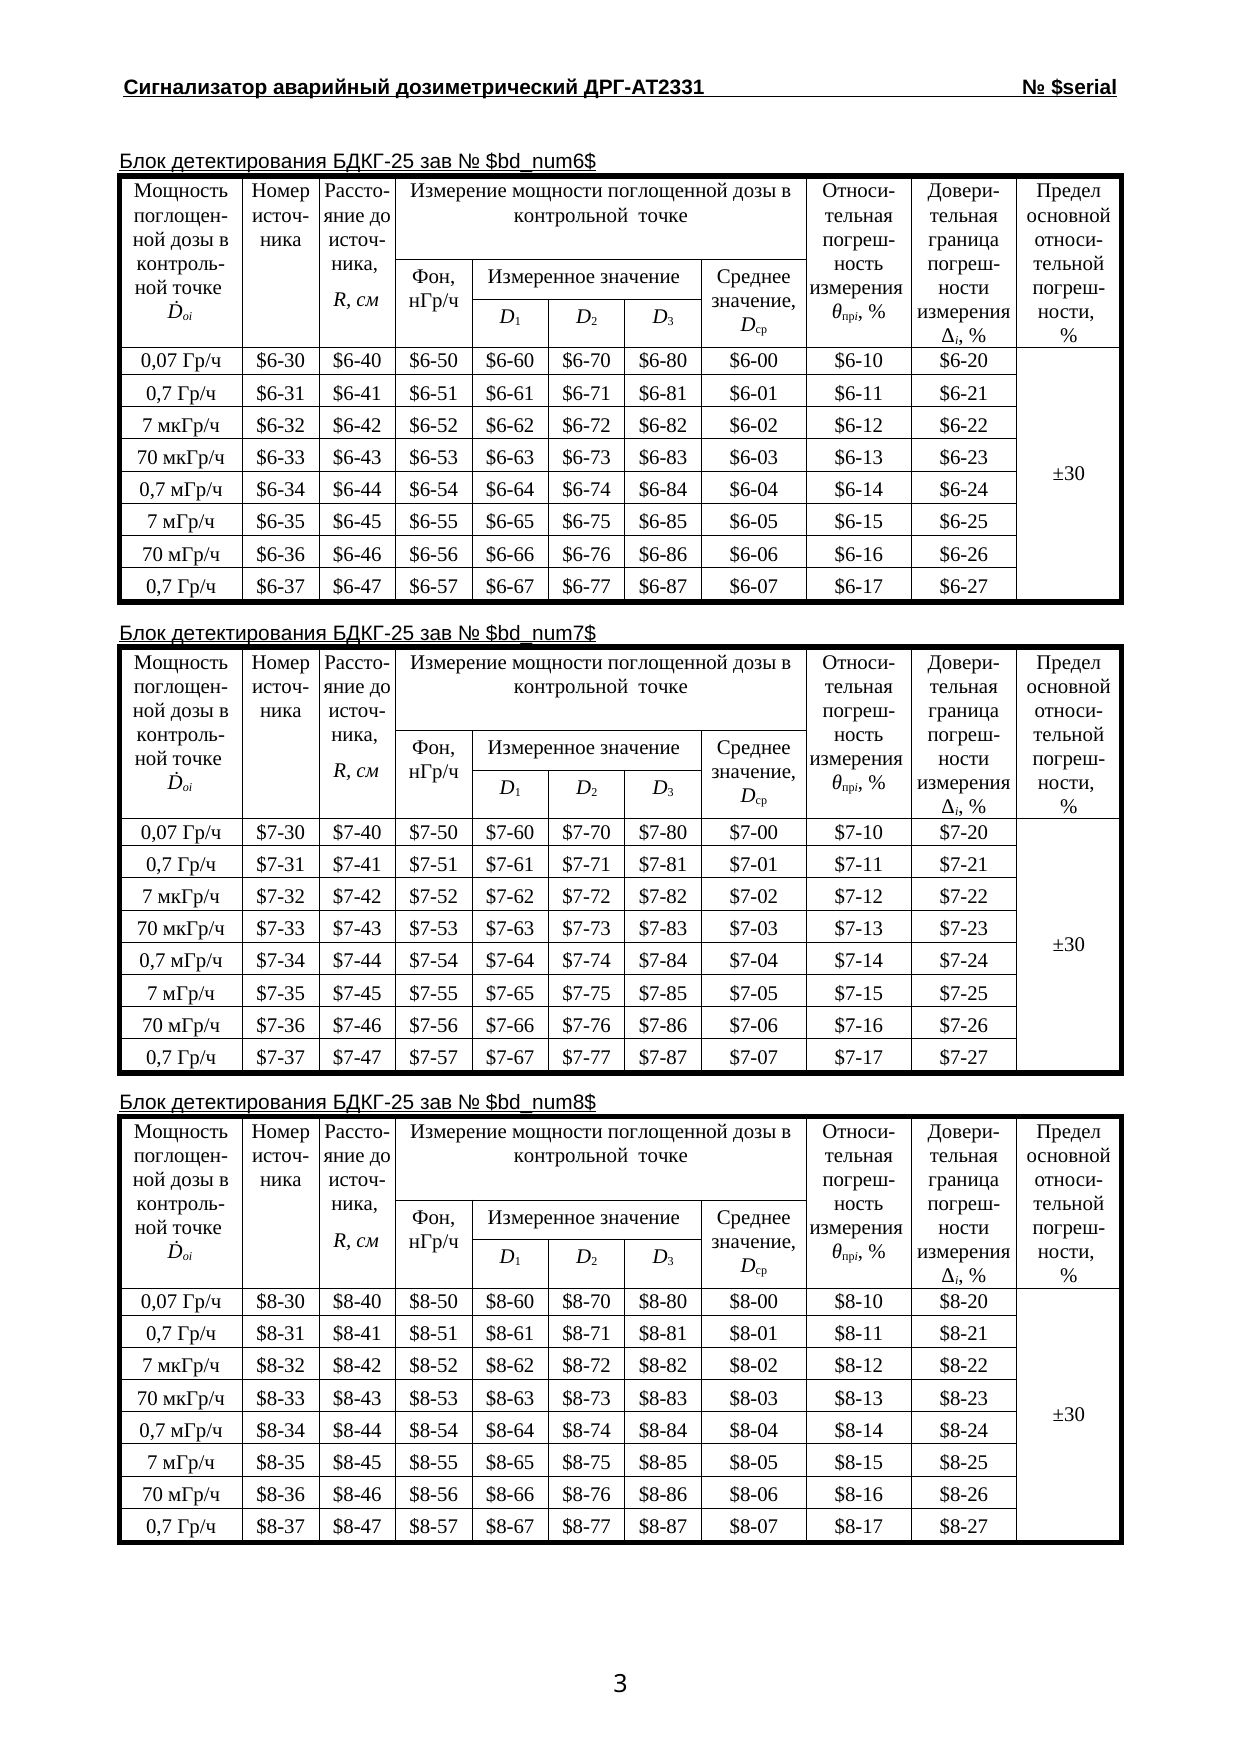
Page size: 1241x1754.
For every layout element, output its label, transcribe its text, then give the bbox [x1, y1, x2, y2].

table_cell $6-16 [807, 536, 911, 567]
table_cell $8-47 [320, 1509, 395, 1540]
table_cell $6-85 [625, 504, 701, 535]
table_cell $7-32 [243, 878, 319, 909]
table_cell $7-43 [320, 911, 395, 942]
table_cell 7 мГр/ч [122, 1444, 242, 1476]
table_cell D1 [473, 771, 548, 818]
table_cell $6-34 [243, 472, 319, 503]
table_cell $8-65 [473, 1444, 548, 1476]
table_cell $7-00 [702, 819, 806, 845]
table_cell $7-21 [912, 846, 1016, 877]
table_cell $6-70 [549, 348, 624, 374]
table_cell $6-23 [912, 439, 1016, 471]
table_cell $6-63 [473, 439, 548, 471]
table_cell $8-22 [912, 1348, 1016, 1379]
table_cell $6-36 [243, 536, 319, 567]
table_cell $7-81 [625, 846, 701, 877]
table_cell $7-35 [243, 975, 319, 1006]
table_cell $6-24 [912, 472, 1016, 503]
table_cell Довери-тельная граница погреш-ности измерения Δi, % [912, 179, 1016, 347]
table_cell $8-64 [473, 1412, 548, 1443]
table_cell $7-51 [396, 846, 472, 877]
table_cell $7-64 [473, 943, 548, 974]
table_cell $6-80 [625, 348, 701, 374]
table_cell $8-76 [549, 1477, 624, 1508]
table_cell Номер источ-ника [243, 650, 319, 818]
table_cell $7-77 [549, 1039, 624, 1070]
table_cell $6-02 [702, 407, 806, 438]
table_cell D2 [549, 771, 624, 818]
table_cell D3 [625, 300, 701, 347]
table_cell $7-23 [912, 911, 1016, 942]
table_cell $8-23 [912, 1380, 1016, 1411]
table_cell $8-72 [549, 1348, 624, 1379]
table_cell $8-01 [702, 1316, 806, 1347]
table_cell $7-20 [912, 819, 1016, 845]
table_cell $7-76 [549, 1007, 624, 1038]
table_cell 0,07 Гр/ч [122, 819, 242, 845]
table_cell $6-25 [912, 504, 1016, 535]
table_cell Среднее значение, Dср [702, 1201, 806, 1287]
table_cell $6-11 [807, 375, 911, 406]
table_cell $6-73 [549, 439, 624, 471]
table_header Блок детектирования БДКГ-25 зав № $bd_num6$ [119, 135, 1121, 173]
table_cell $6-21 [912, 375, 1016, 406]
table_cell Предел основной относи-тельной погреш-ности, % [1017, 650, 1119, 818]
table_cell $7-25 [912, 975, 1016, 1006]
table_cell Мощность поглощен-ной дозы в контроль- ной точке Ḋoi [122, 179, 242, 347]
table_cell $6-50 [396, 348, 472, 374]
table_cell $8-37 [243, 1509, 319, 1540]
table_cell $7-27 [912, 1039, 1016, 1070]
table_cell $7-10 [807, 819, 911, 845]
table_cell $8-46 [320, 1477, 395, 1508]
table_cell $7-37 [243, 1039, 319, 1070]
table_cell $6-31 [243, 375, 319, 406]
table_cell Измерение мощности поглощенной дозы в контрольной точке [396, 650, 806, 730]
table_cell $7-72 [549, 878, 624, 909]
table_cell $6-13 [807, 439, 911, 471]
table_cell $8-04 [702, 1412, 806, 1443]
table_cell 70 мГр/ч [122, 536, 242, 567]
table_cell Измерение мощности поглощенной дозы в контрольной точке [396, 179, 806, 259]
table_cell $8-82 [625, 1348, 701, 1379]
table_cell $7-16 [807, 1007, 911, 1038]
table_cell $8-40 [320, 1289, 395, 1314]
table_cell $8-35 [243, 1444, 319, 1476]
table_cell $7-54 [396, 943, 472, 974]
table_cell $7-87 [625, 1039, 701, 1070]
table_cell 0,07 Гр/ч [122, 1289, 242, 1314]
table_cell $7-65 [473, 975, 548, 1006]
table_cell $6-83 [625, 439, 701, 471]
table_header Блок детектирования БДКГ-25 зав № $bd_num8$ [119, 1076, 1121, 1114]
table_cell $7-52 [396, 878, 472, 909]
table_cell $8-17 [807, 1509, 911, 1540]
table_cell ±30 [1017, 1289, 1119, 1540]
table_cell $7-70 [549, 819, 624, 845]
table_cell 0,7 Гр/ч [122, 1316, 242, 1347]
table_cell $7-42 [320, 878, 395, 909]
table_cell $6-04 [702, 472, 806, 503]
table_cell $7-56 [396, 1007, 472, 1038]
table_cell $6-37 [243, 568, 319, 599]
table_cell $6-20 [912, 348, 1016, 374]
table_cell 0,7 Гр/ч [122, 846, 242, 877]
table_cell $8-50 [396, 1289, 472, 1314]
table_cell $7-17 [807, 1039, 911, 1070]
table_cell $7-03 [702, 911, 806, 942]
table_cell Предел основной относи-тельной погреш-ности, % [1017, 179, 1119, 347]
table_cell $8-51 [396, 1316, 472, 1347]
table_cell $8-85 [625, 1444, 701, 1476]
table_cell $8-44 [320, 1412, 395, 1443]
table_cell $8-61 [473, 1316, 548, 1347]
table_cell $7-06 [702, 1007, 806, 1038]
table_cell 7 мГр/ч [122, 975, 242, 1006]
table_cell Относи-тельная погреш-ность измерения θпрi, % [807, 179, 911, 347]
table_cell $7-66 [473, 1007, 548, 1038]
table_cell Рассто-яние до источ-ника, R, см [320, 1119, 395, 1287]
table_header Блок детектирования БДКГ-25 зав № $bd_num7$ [119, 605, 1121, 644]
table_cell $6-27 [912, 568, 1016, 599]
table_cell $6-40 [320, 348, 395, 374]
table_cell $6-45 [320, 504, 395, 535]
table_cell $8-67 [473, 1509, 548, 1540]
table_cell $6-54 [396, 472, 472, 503]
table_cell 70 мкГр/ч [122, 439, 242, 471]
table_cell D2 [549, 1240, 624, 1287]
table_cell $7-67 [473, 1039, 548, 1070]
table_cell $6-33 [243, 439, 319, 471]
table_cell $6-17 [807, 568, 911, 599]
table_cell $7-60 [473, 819, 548, 845]
table_cell $7-15 [807, 975, 911, 1006]
table_cell $7-55 [396, 975, 472, 1006]
table_cell $7-74 [549, 943, 624, 974]
table_cell $6-43 [320, 439, 395, 471]
table_cell $6-35 [243, 504, 319, 535]
table_cell Довери-тельная граница погреш-ности измерения Δi, % [912, 1119, 1016, 1287]
table_cell $6-65 [473, 504, 548, 535]
table_cell $6-84 [625, 472, 701, 503]
table_cell $8-20 [912, 1289, 1016, 1314]
table_cell D3 [625, 1240, 701, 1287]
table_cell $8-11 [807, 1316, 911, 1347]
table_cell $7-14 [807, 943, 911, 974]
table_cell $7-04 [702, 943, 806, 974]
table_cell $7-41 [320, 846, 395, 877]
table_cell $7-05 [702, 975, 806, 1006]
table_cell $8-00 [702, 1289, 806, 1314]
table_cell $8-14 [807, 1412, 911, 1443]
table_cell $6-44 [320, 472, 395, 503]
table_cell $6-55 [396, 504, 472, 535]
table_cell $7-84 [625, 943, 701, 974]
table_cell $8-56 [396, 1477, 472, 1508]
table_cell $6-67 [473, 568, 548, 599]
table_cell Фон, нГр/ч [396, 731, 472, 818]
table_cell $6-61 [473, 375, 548, 406]
table_cell $8-31 [243, 1316, 319, 1347]
table_cell $6-81 [625, 375, 701, 406]
table_cell $8-84 [625, 1412, 701, 1443]
table_cell $6-75 [549, 504, 624, 535]
table_cell $6-22 [912, 407, 1016, 438]
table_cell $8-57 [396, 1509, 472, 1540]
table_cell $7-50 [396, 819, 472, 845]
table_cell $6-03 [702, 439, 806, 471]
table_cell Фон, нГр/ч [396, 260, 472, 347]
table_cell Среднее значение, Dср [702, 731, 806, 818]
table_cell Номер источ-ника [243, 179, 319, 347]
table_cell $6-26 [912, 536, 1016, 567]
table_cell $8-81 [625, 1316, 701, 1347]
table_cell $7-01 [702, 846, 806, 877]
table_cell $6-60 [473, 348, 548, 374]
table_cell 7 мГр/ч [122, 504, 242, 535]
table_cell Измеренное значение [473, 731, 701, 769]
table_cell $7-30 [243, 819, 319, 845]
table_cell $8-41 [320, 1316, 395, 1347]
table_cell $8-05 [702, 1444, 806, 1476]
table_cell Фон, нГр/ч [396, 1201, 472, 1287]
table_cell Довери-тельная граница погреш-ности измерения Δi, % [912, 650, 1016, 818]
table_cell $7-62 [473, 878, 548, 909]
table_cell $8-24 [912, 1412, 1016, 1443]
table_cell $7-11 [807, 846, 911, 877]
table_cell $6-87 [625, 568, 701, 599]
table_cell Измерение мощности поглощенной дозы в контрольной точке [396, 1119, 806, 1199]
table_cell $7-33 [243, 911, 319, 942]
table_cell $7-26 [912, 1007, 1016, 1038]
table_cell $6-06 [702, 536, 806, 567]
table_cell D1 [473, 1240, 548, 1287]
table_cell $8-06 [702, 1477, 806, 1508]
table_cell $7-53 [396, 911, 472, 942]
table_cell $6-62 [473, 407, 548, 438]
table_cell $6-30 [243, 348, 319, 374]
table_cell $8-87 [625, 1509, 701, 1540]
table_cell D2 [549, 300, 624, 347]
table_cell $8-36 [243, 1477, 319, 1508]
table_cell $6-47 [320, 568, 395, 599]
table_cell $6-42 [320, 407, 395, 438]
table_cell 70 мкГр/ч [122, 1380, 242, 1411]
table_cell $6-07 [702, 568, 806, 599]
table_cell $7-71 [549, 846, 624, 877]
table_cell $6-57 [396, 568, 472, 599]
table_cell $7-24 [912, 943, 1016, 974]
table_cell Рассто-яние до источ-ника, R, см [320, 650, 395, 818]
table_cell $7-57 [396, 1039, 472, 1070]
table_cell $8-77 [549, 1509, 624, 1540]
table_cell Рассто-яние до источ-ника, R, см [320, 179, 395, 347]
table_cell $8-13 [807, 1380, 911, 1411]
table_cell $7-61 [473, 846, 548, 877]
table_cell $6-10 [807, 348, 911, 374]
table_cell $6-72 [549, 407, 624, 438]
table_cell $8-66 [473, 1477, 548, 1508]
table_cell $8-12 [807, 1348, 911, 1379]
table_cell $6-76 [549, 536, 624, 567]
table_cell $6-82 [625, 407, 701, 438]
table_cell $7-34 [243, 943, 319, 974]
table_cell Относи-тельная погреш-ность измерения θпрi, % [807, 650, 911, 818]
table_cell $8-07 [702, 1509, 806, 1540]
table_cell $8-80 [625, 1289, 701, 1314]
table_cell 0,7 мГр/ч [122, 472, 242, 503]
table_cell $8-32 [243, 1348, 319, 1379]
table_cell Относи-тельная погреш-ность измерения θпрi, % [807, 1119, 911, 1287]
table_cell $6-74 [549, 472, 624, 503]
table_cell $7-44 [320, 943, 395, 974]
table_cell $7-82 [625, 878, 701, 909]
table_cell 0,7 Гр/ч [122, 375, 242, 406]
table_cell $7-75 [549, 975, 624, 1006]
table_cell $8-74 [549, 1412, 624, 1443]
table_cell $6-12 [807, 407, 911, 438]
table_cell $7-02 [702, 878, 806, 909]
table_cell $8-52 [396, 1348, 472, 1379]
table_cell $6-05 [702, 504, 806, 535]
table_cell $7-45 [320, 975, 395, 1006]
table_cell $6-66 [473, 536, 548, 567]
table_cell $6-77 [549, 568, 624, 599]
table_cell $8-70 [549, 1289, 624, 1314]
table_cell D1 [473, 300, 548, 347]
table_cell $8-55 [396, 1444, 472, 1476]
table_cell 0,7 Гр/ч [122, 1039, 242, 1070]
table_cell Номер источ-ника [243, 1119, 319, 1287]
table_cell $6-14 [807, 472, 911, 503]
table_cell $8-60 [473, 1289, 548, 1314]
table_cell $8-71 [549, 1316, 624, 1347]
table_cell $7-85 [625, 975, 701, 1006]
table_cell $8-53 [396, 1380, 472, 1411]
table_cell $6-15 [807, 504, 911, 535]
table_cell $6-64 [473, 472, 548, 503]
table_cell $6-01 [702, 375, 806, 406]
table_cell $7-80 [625, 819, 701, 845]
table_cell $7-73 [549, 911, 624, 942]
table_cell $7-47 [320, 1039, 395, 1070]
table_cell $8-73 [549, 1380, 624, 1411]
table_cell $8-03 [702, 1380, 806, 1411]
table_cell $8-75 [549, 1444, 624, 1476]
table_cell $6-51 [396, 375, 472, 406]
table_cell 7 мкГр/ч [122, 1348, 242, 1379]
table_cell 7 мкГр/ч [122, 878, 242, 909]
table_cell 0,7 Гр/ч [122, 568, 242, 599]
table_cell $7-83 [625, 911, 701, 942]
table_cell ±30 [1017, 819, 1119, 1070]
table_cell $8-02 [702, 1348, 806, 1379]
table_cell $8-27 [912, 1509, 1016, 1540]
table_cell Среднее значение, Dср [702, 260, 806, 347]
table_cell Измеренное значение [473, 260, 701, 298]
table_cell $7-22 [912, 878, 1016, 909]
table_cell 70 мГр/ч [122, 1007, 242, 1038]
table_cell ±30 [1017, 348, 1119, 599]
table_cell $7-12 [807, 878, 911, 909]
table_cell $7-36 [243, 1007, 319, 1038]
table_cell $6-56 [396, 536, 472, 567]
table_cell $8-33 [243, 1380, 319, 1411]
table_cell $8-86 [625, 1477, 701, 1508]
table_cell $6-00 [702, 348, 806, 374]
table_cell $6-41 [320, 375, 395, 406]
table_cell Измеренное значение [473, 1201, 701, 1239]
table_cell 0,7 мГр/ч [122, 1412, 242, 1443]
table_cell $8-45 [320, 1444, 395, 1476]
table_cell $8-83 [625, 1380, 701, 1411]
table_cell $6-32 [243, 407, 319, 438]
table_cell $6-71 [549, 375, 624, 406]
table_cell $6-86 [625, 536, 701, 567]
table_cell $7-07 [702, 1039, 806, 1070]
table_cell 0,7 Гр/ч [122, 1509, 242, 1540]
table_cell $8-30 [243, 1289, 319, 1314]
table_cell $8-43 [320, 1380, 395, 1411]
table_cell $7-46 [320, 1007, 395, 1038]
table_cell $8-42 [320, 1348, 395, 1379]
table_cell 0,7 мГр/ч [122, 943, 242, 974]
table_cell $8-21 [912, 1316, 1016, 1347]
table_cell $7-86 [625, 1007, 701, 1038]
table_cell $7-40 [320, 819, 395, 845]
table_cell $7-13 [807, 911, 911, 942]
table_cell $8-25 [912, 1444, 1016, 1476]
table_cell Мощность поглощен-ной дозы в контроль- ной точке Ḋoi [122, 650, 242, 818]
table_cell $8-16 [807, 1477, 911, 1508]
table_cell 70 мкГр/ч [122, 911, 242, 942]
table_cell Мощность поглощен-ной дозы в контроль- ной точке Ḋoi [122, 1119, 242, 1287]
table_cell $8-26 [912, 1477, 1016, 1508]
table_cell Предел основной относи-тельной погреш-ности, % [1017, 1119, 1119, 1287]
table_cell 0,07 Гр/ч [122, 348, 242, 374]
table_cell $8-15 [807, 1444, 911, 1476]
table_cell 70 мГр/ч [122, 1477, 242, 1508]
table_cell $8-34 [243, 1412, 319, 1443]
table_cell 7 мкГр/ч [122, 407, 242, 438]
table_cell $6-52 [396, 407, 472, 438]
table_cell $7-63 [473, 911, 548, 942]
table_cell $8-10 [807, 1289, 911, 1314]
table_cell $6-53 [396, 439, 472, 471]
table_cell $6-46 [320, 536, 395, 567]
table_cell $8-63 [473, 1380, 548, 1411]
table_cell $8-54 [396, 1412, 472, 1443]
table_cell $8-62 [473, 1348, 548, 1379]
table_cell D3 [625, 771, 701, 818]
table_cell $7-31 [243, 846, 319, 877]
